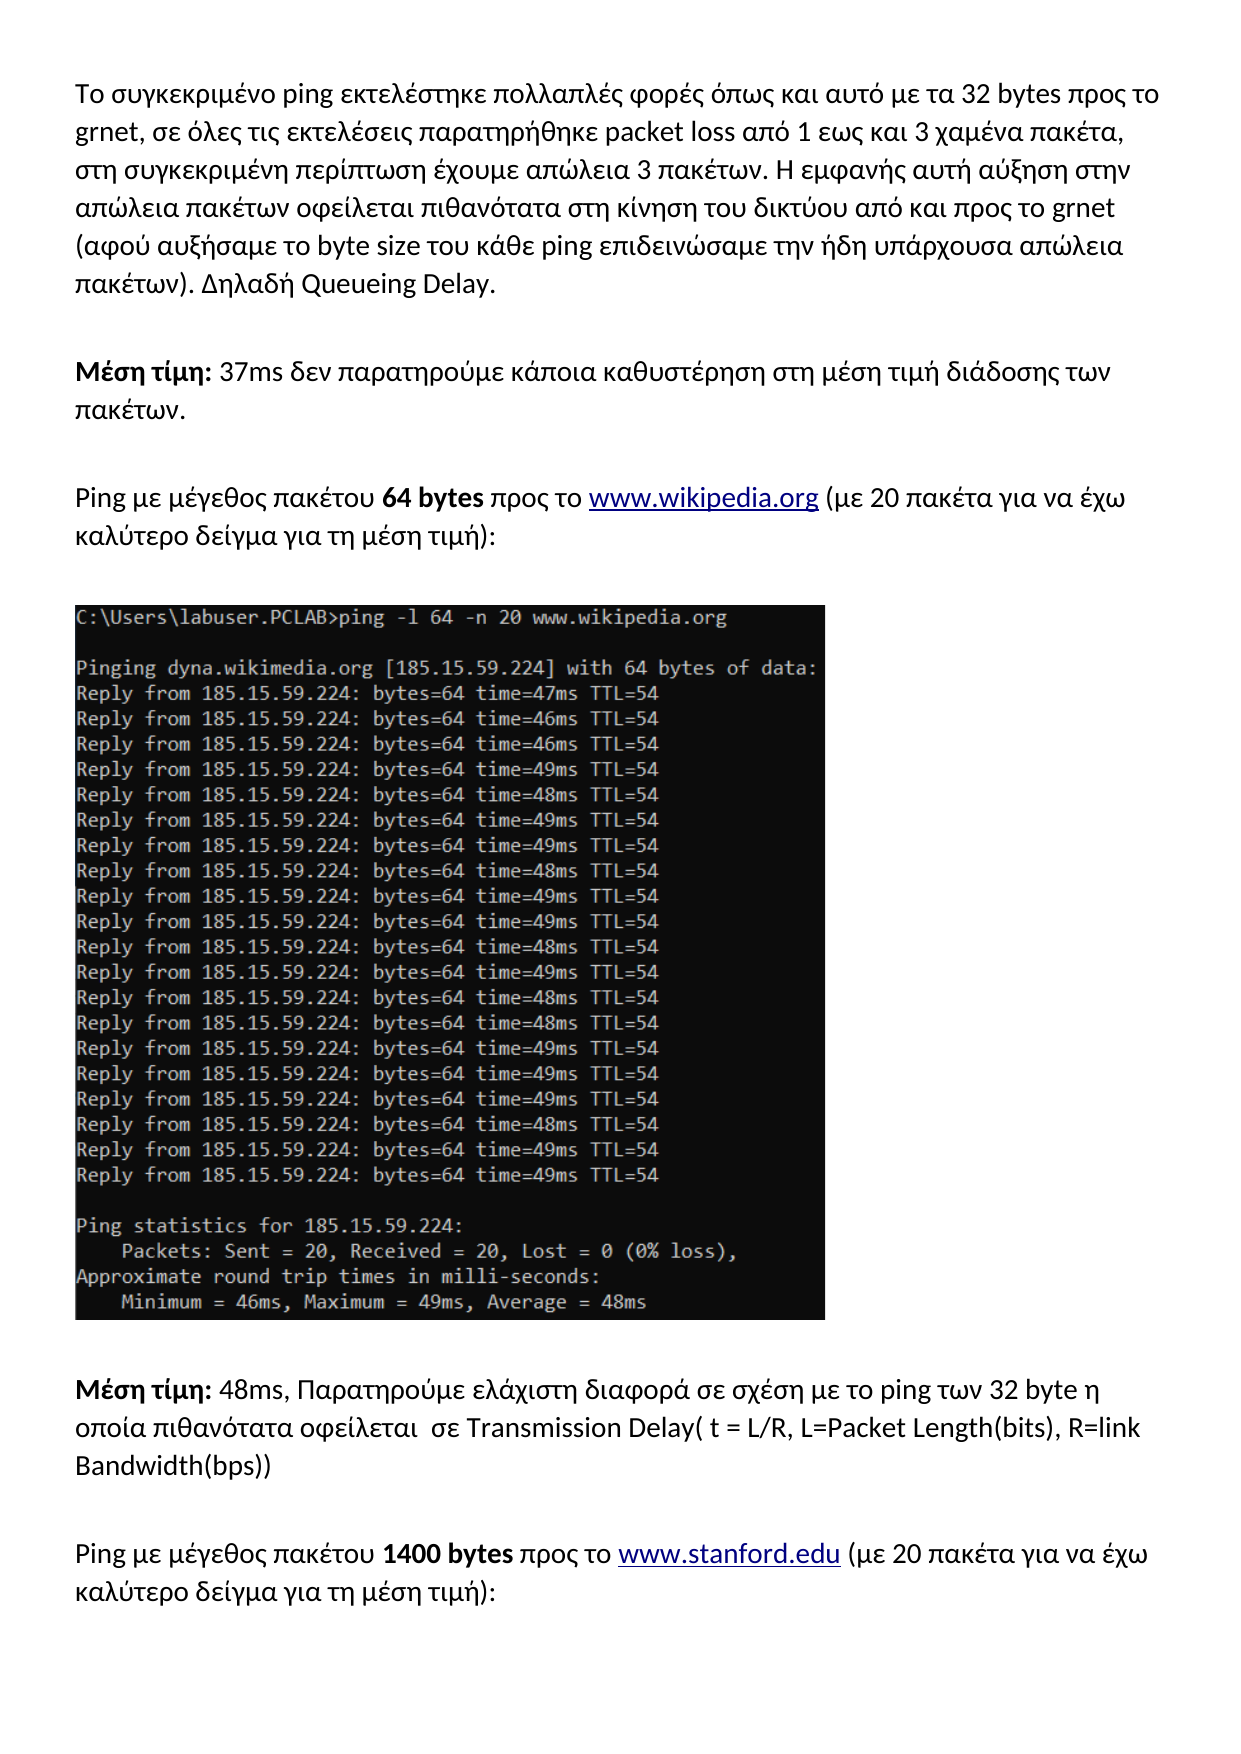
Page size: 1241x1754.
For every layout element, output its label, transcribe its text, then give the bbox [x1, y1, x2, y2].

text Μέση τίμη: 48ms, Παρατηρούμε ελάχιστη διαφορά σε σχέση με το ping των 32 byte η οποία πιθανότατα οφείλεται σε Transmission Delay( t = L/R, L=Packet Length(bits), R=link Bandwidth(bps)) [75, 1371, 1165, 1483]
text Το συγκεκριμένο ping εκτελέστηκε πολλαπλές φορές όπως και αυτό με τα 32 bytes προς το grnet, σε όλες τις εκτελέσεις παρατηρήθηκε packet loss από 1 εως και 3 χαμένα πακέτα, στη συγκεκριμένη περίπτωση έχουμε απώλεια 3 πακέτων. Η εμφανής αυτή αύξηση στην απώλεια πακέτων οφείλεται πιθανότατα στη κίνηση του δικτύου από και προς το grnet (αφού αυξήσαμε το byte size του κάθε ping επιδεινώσαμε την ήδη υπάρχουσα απώλεια πακέτων). Δηλαδή Queueing Delay. [75, 75, 1165, 301]
text Ping με μέγεθος πακέτου 64 bytes προς το www.wikipedia.org (με 20 πακέτα για να έχω καλύτερο δείγμα για τη μέση τιμή): [75, 479, 1165, 553]
text Ping με μέγεθος πακέτου 1400 bytes προς το www.stanford.edu (με 20 πακέτα για να έχω καλύτερο δείγμα για τη μέση τιμή): [75, 1535, 1165, 1609]
text Μέση τίμη: 37ms δεν παρατηρούμε κάποια καθυστέρηση στη μέση τιμή διάδοσης των πακέτων. [75, 353, 1165, 427]
